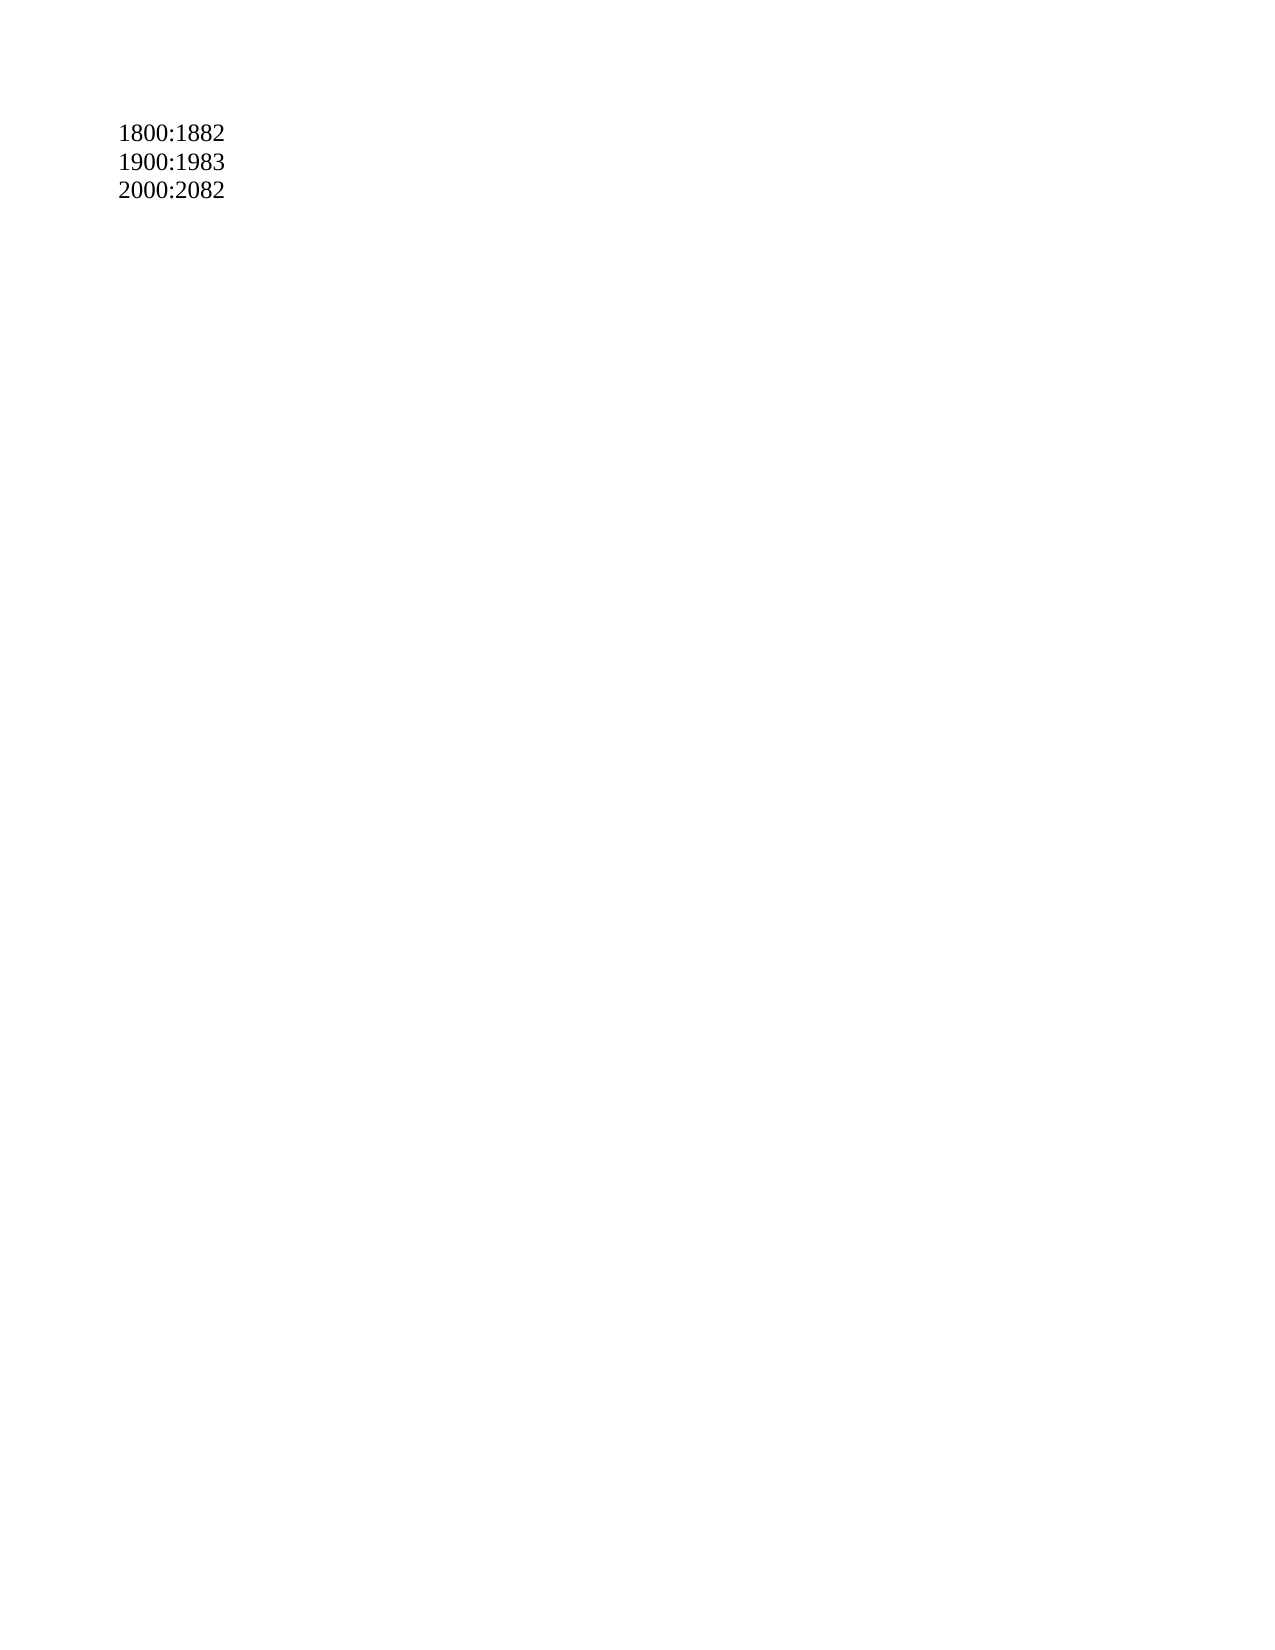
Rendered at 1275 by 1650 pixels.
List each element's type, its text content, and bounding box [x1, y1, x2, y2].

text 2000:2082 [118, 176, 1157, 204]
text 1900:1983 [118, 147, 1157, 176]
text 1800:1882 [118, 118, 1157, 147]
